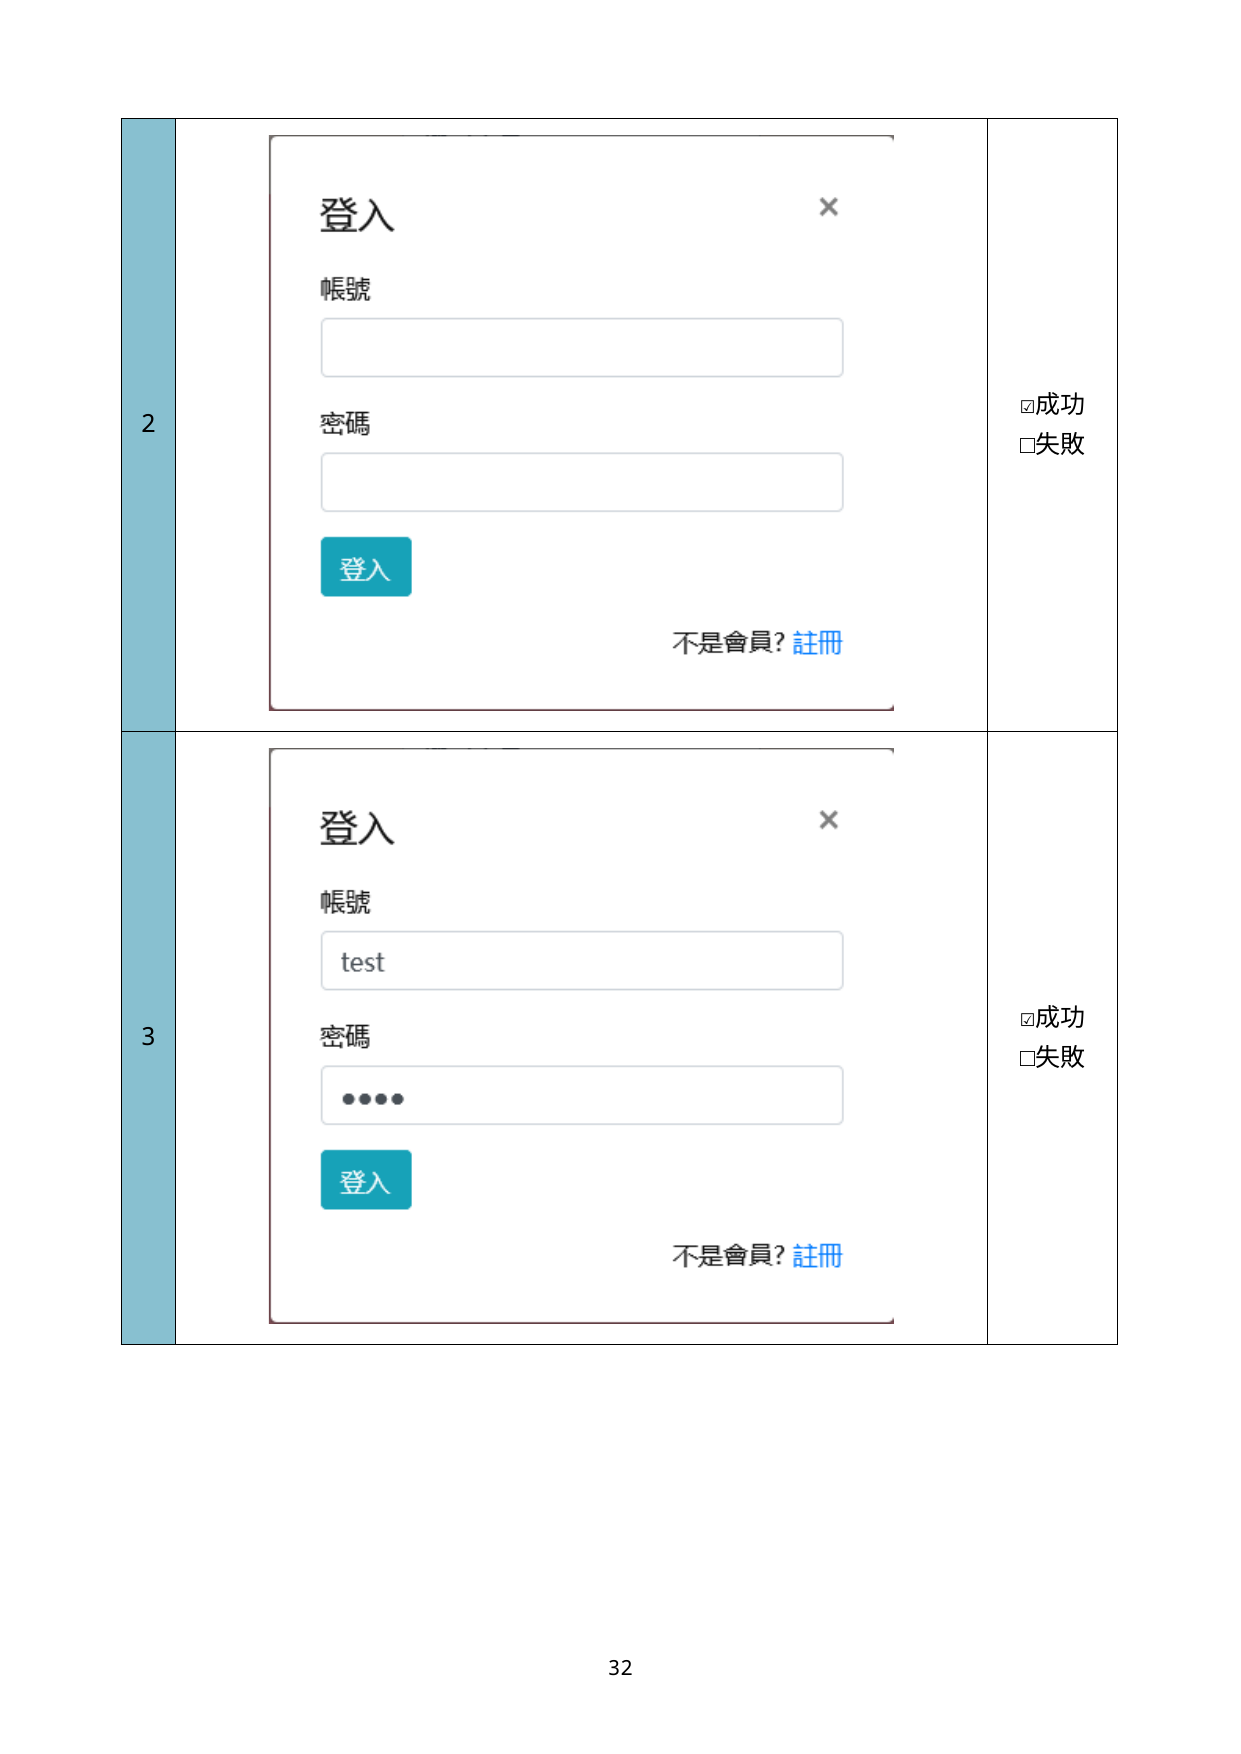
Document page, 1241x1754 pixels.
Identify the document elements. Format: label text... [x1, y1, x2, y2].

picture [268, 135, 894, 711]
table_cell ☑成功 □失敗 [988, 732, 1117, 1344]
picture [268, 748, 894, 1324]
table_cell [176, 119, 987, 731]
table_cell 3 [122, 732, 175, 1344]
table_cell 2 [122, 119, 175, 731]
table_cell ☑成功 □失敗 [988, 119, 1117, 731]
table_cell [176, 732, 987, 1344]
